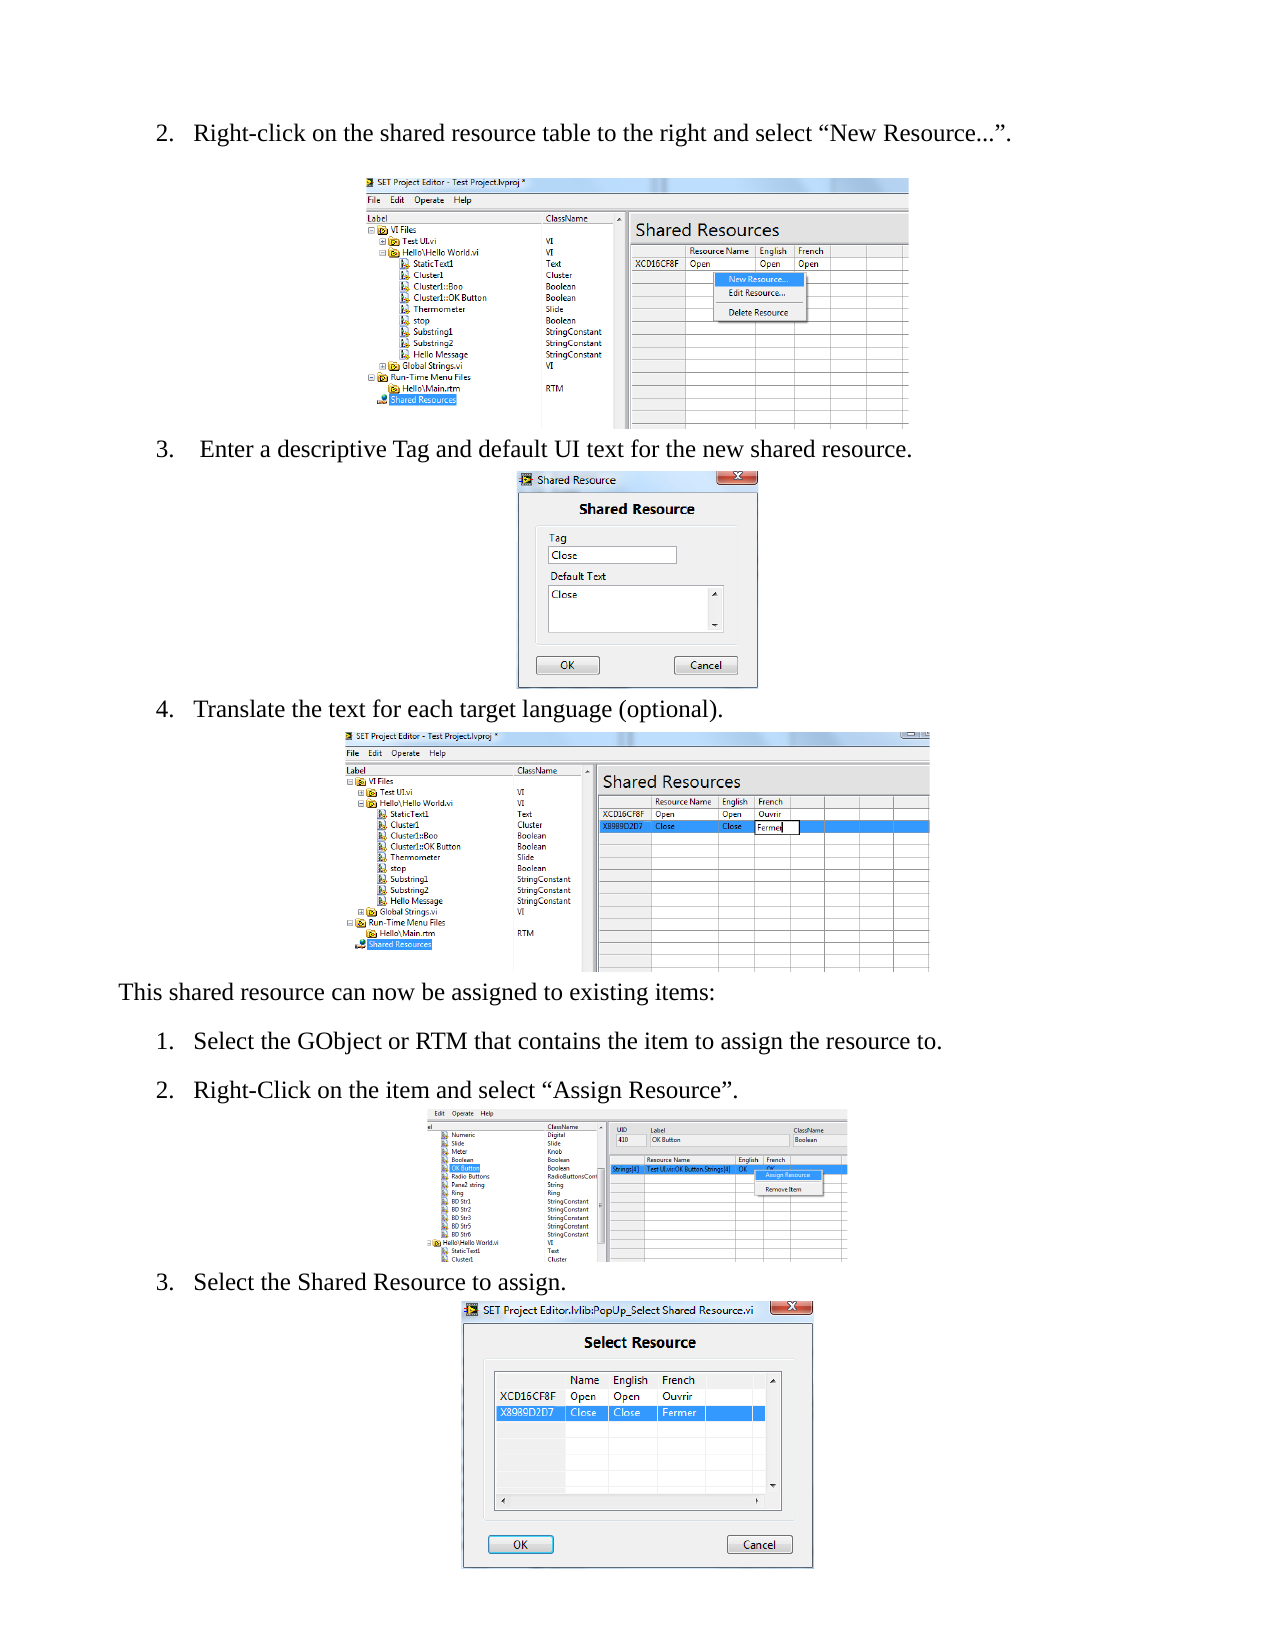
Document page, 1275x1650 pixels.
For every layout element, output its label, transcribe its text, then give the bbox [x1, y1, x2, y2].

list Enter a descriptive Tag and default UI text for the new shared resource. [156, 167, 1157, 463]
list Right-click on the shared resource table to the right and select “New Resource...”. [156, 118, 1157, 147]
picture [643, 1122, 848, 1262]
picture [461, 1301, 814, 1569]
list Select the GObject or RTM that contains the item to assign the resource to. [156, 1026, 1157, 1055]
list Translate the text for each target language (optional). [156, 483, 1157, 723]
picture [516, 471, 759, 689]
list Select the Shared Resource to assign. [156, 1124, 1157, 1296]
text This shared resource can now be assigned to existing items: [118, 744, 1157, 1006]
picture [826, 798, 930, 972]
list Right-Click on the item and select “Assign Resource”. [156, 1075, 1157, 1104]
picture [746, 247, 909, 429]
